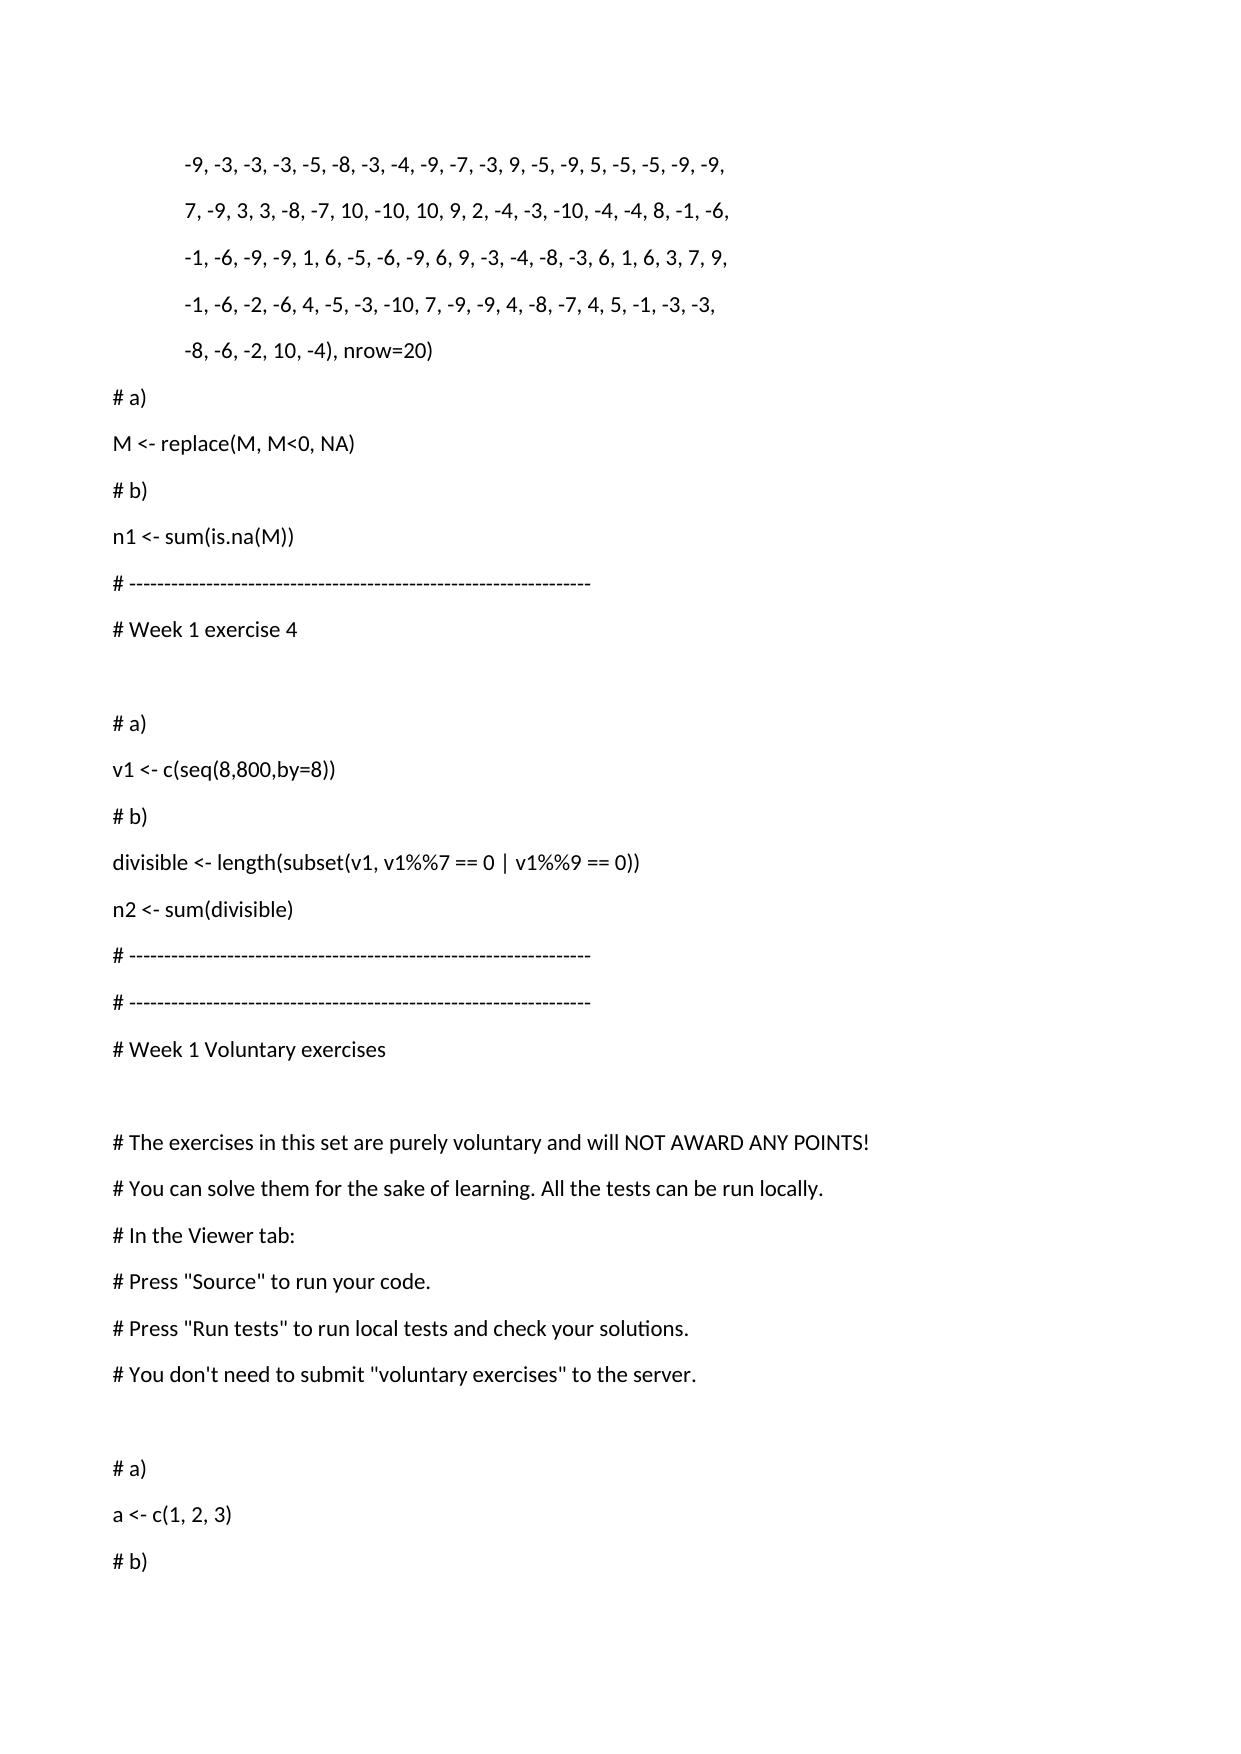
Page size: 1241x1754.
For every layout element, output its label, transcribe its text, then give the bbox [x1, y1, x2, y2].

text -8, -6, -2, 10, -4), nrow=20) [112, 336, 1128, 364]
text # You can solve them for the sake of learning. All the tests can be run locally. [112, 1174, 1128, 1202]
text # The exercises in this set are purely voluntary and will NOT AWARD ANY POINTS! [112, 1128, 1128, 1156]
text n1 <- sum(is.na(M)) [112, 522, 1128, 551]
text 7, -9, 3, 3, -8, -7, 10, -10, 10, 9, 2, -4, -3, -10, -4, -4, 8, -1, -6, [112, 197, 1128, 224]
text # b) [112, 476, 1128, 504]
text -9, -3, -3, -3, -5, -8, -3, -4, -9, -7, -3, 9, -5, -9, 5, -5, -5, -9, -9, [112, 150, 1128, 178]
text -1, -6, -2, -6, 4, -5, -3, -10, 7, -9, -9, 4, -8, -7, 4, 5, -1, -3, -3, [112, 290, 1128, 318]
text # Week 1 exercise 4 [112, 616, 1128, 644]
text M <- replace(M, M<0, NA) [112, 429, 1128, 457]
text # In the Viewer tab: [112, 1221, 1128, 1249]
text # b) [112, 802, 1128, 830]
text # a) [112, 383, 1128, 411]
text # ------------------------------------------------------------------ [112, 988, 1128, 1016]
text a <- c(1, 2, 3) [112, 1500, 1128, 1528]
text # ------------------------------------------------------------------ [112, 569, 1128, 597]
text -1, -6, -9, -9, 1, 6, -5, -6, -9, 6, 9, -3, -4, -8, -3, 6, 1, 6, 3, 7, 9, [112, 243, 1128, 271]
text # a) [112, 709, 1128, 737]
text divisible <- length(subset(v1, v1%%7 == 0 | v1%%9 == 0)) [112, 848, 1128, 876]
text # Week 1 Voluntary exercises [112, 1035, 1128, 1063]
text # Press "Source" to run your code. [112, 1267, 1128, 1296]
text # ------------------------------------------------------------------ [112, 942, 1128, 969]
text # a) [112, 1454, 1128, 1482]
text n2 <- sum(divisible) [112, 895, 1128, 923]
text # You don't need to submit "voluntary exercises" to the server. [112, 1361, 1128, 1389]
text v1 <- c(seq(8,800,by=8)) [112, 755, 1128, 783]
text # b) [112, 1547, 1128, 1575]
text # Press "Run tests" to run local tests and check your solutions. [112, 1314, 1128, 1342]
